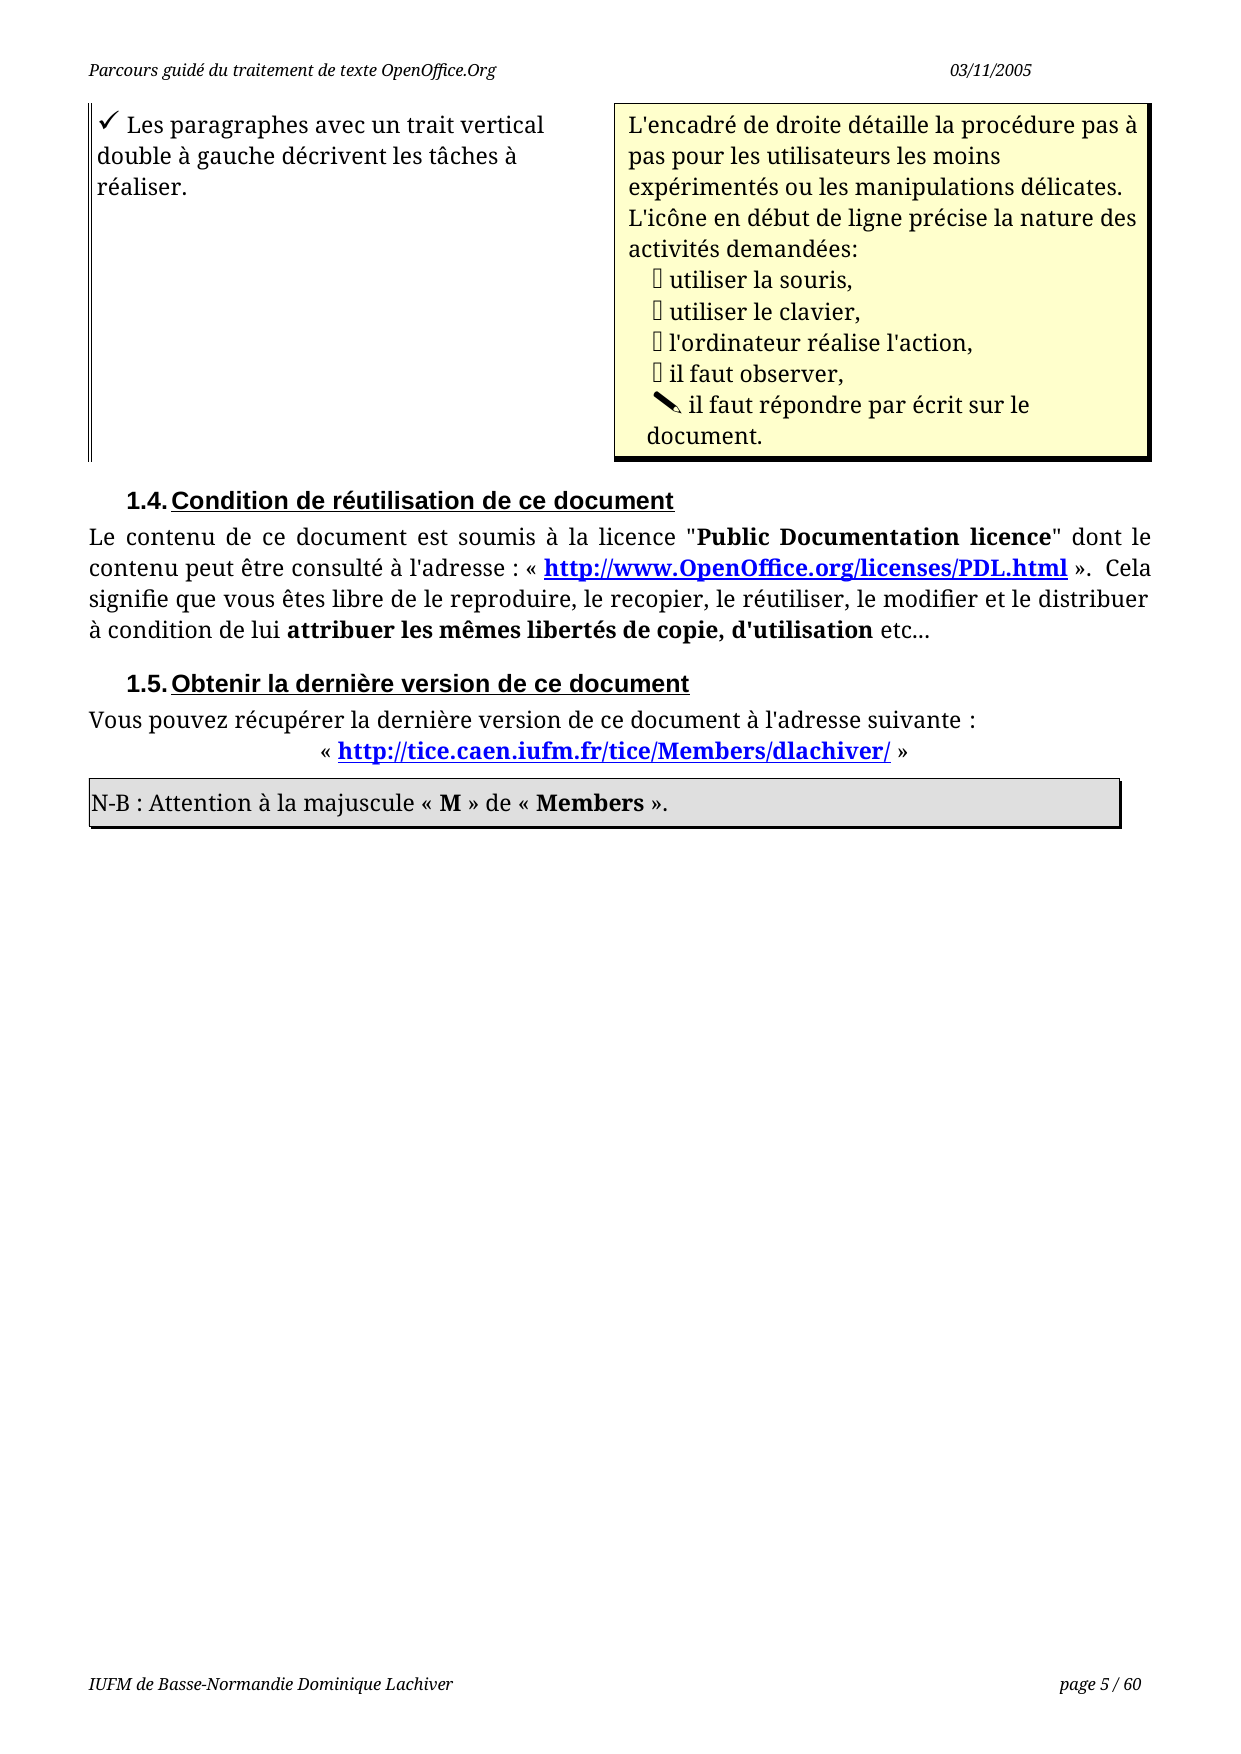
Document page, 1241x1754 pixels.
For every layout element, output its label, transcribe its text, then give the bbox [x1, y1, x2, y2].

text « http://tice.caen.iufm.fr/tice/Members/dlachiver/ » [88, 735, 1152, 766]
table_header [587, 103, 614, 462]
text N-B : Attention à la majuscule « M » de « Members ». [90, 779, 1119, 826]
table_header  Les paragraphes avec un trait vertical double à gauche décrivent les tâches à réaliser. [92, 103, 587, 462]
subtitle Obtenir la dernière version de ce document [126, 670, 1152, 698]
table_header L'encadré de droite détaille la procédure pas à pas pour les utilisateurs les moins expérimentés ou les manipulations délicates. L'icône en début de ligne précise la nature des activités demandées:  utiliser la souris,  utiliser le clavier,  l'ordinateur réalise l'action,  il faut observer,  il faut répondre par écrit sur le document. [615, 104, 1147, 456]
text Le contenu de ce document est soumis à la licence "Public Documentation licence" dont le contenu peut être consulté à l'adresse : « http://www.OpenOffice.org/licenses/PDL.html ». Cela signifie que vous êtes libre de le reproduire, le recopier, le réutiliser, le modifier et le distribuer à condition de lui attribuer les mêmes libertés de copie, d'utilisation etc... [88, 521, 1152, 645]
subtitle Condition de réutilisation de ce document [126, 487, 1152, 514]
text Vous pouvez récupérer la dernière version de ce document à l'adresse suivante : [88, 704, 1152, 735]
